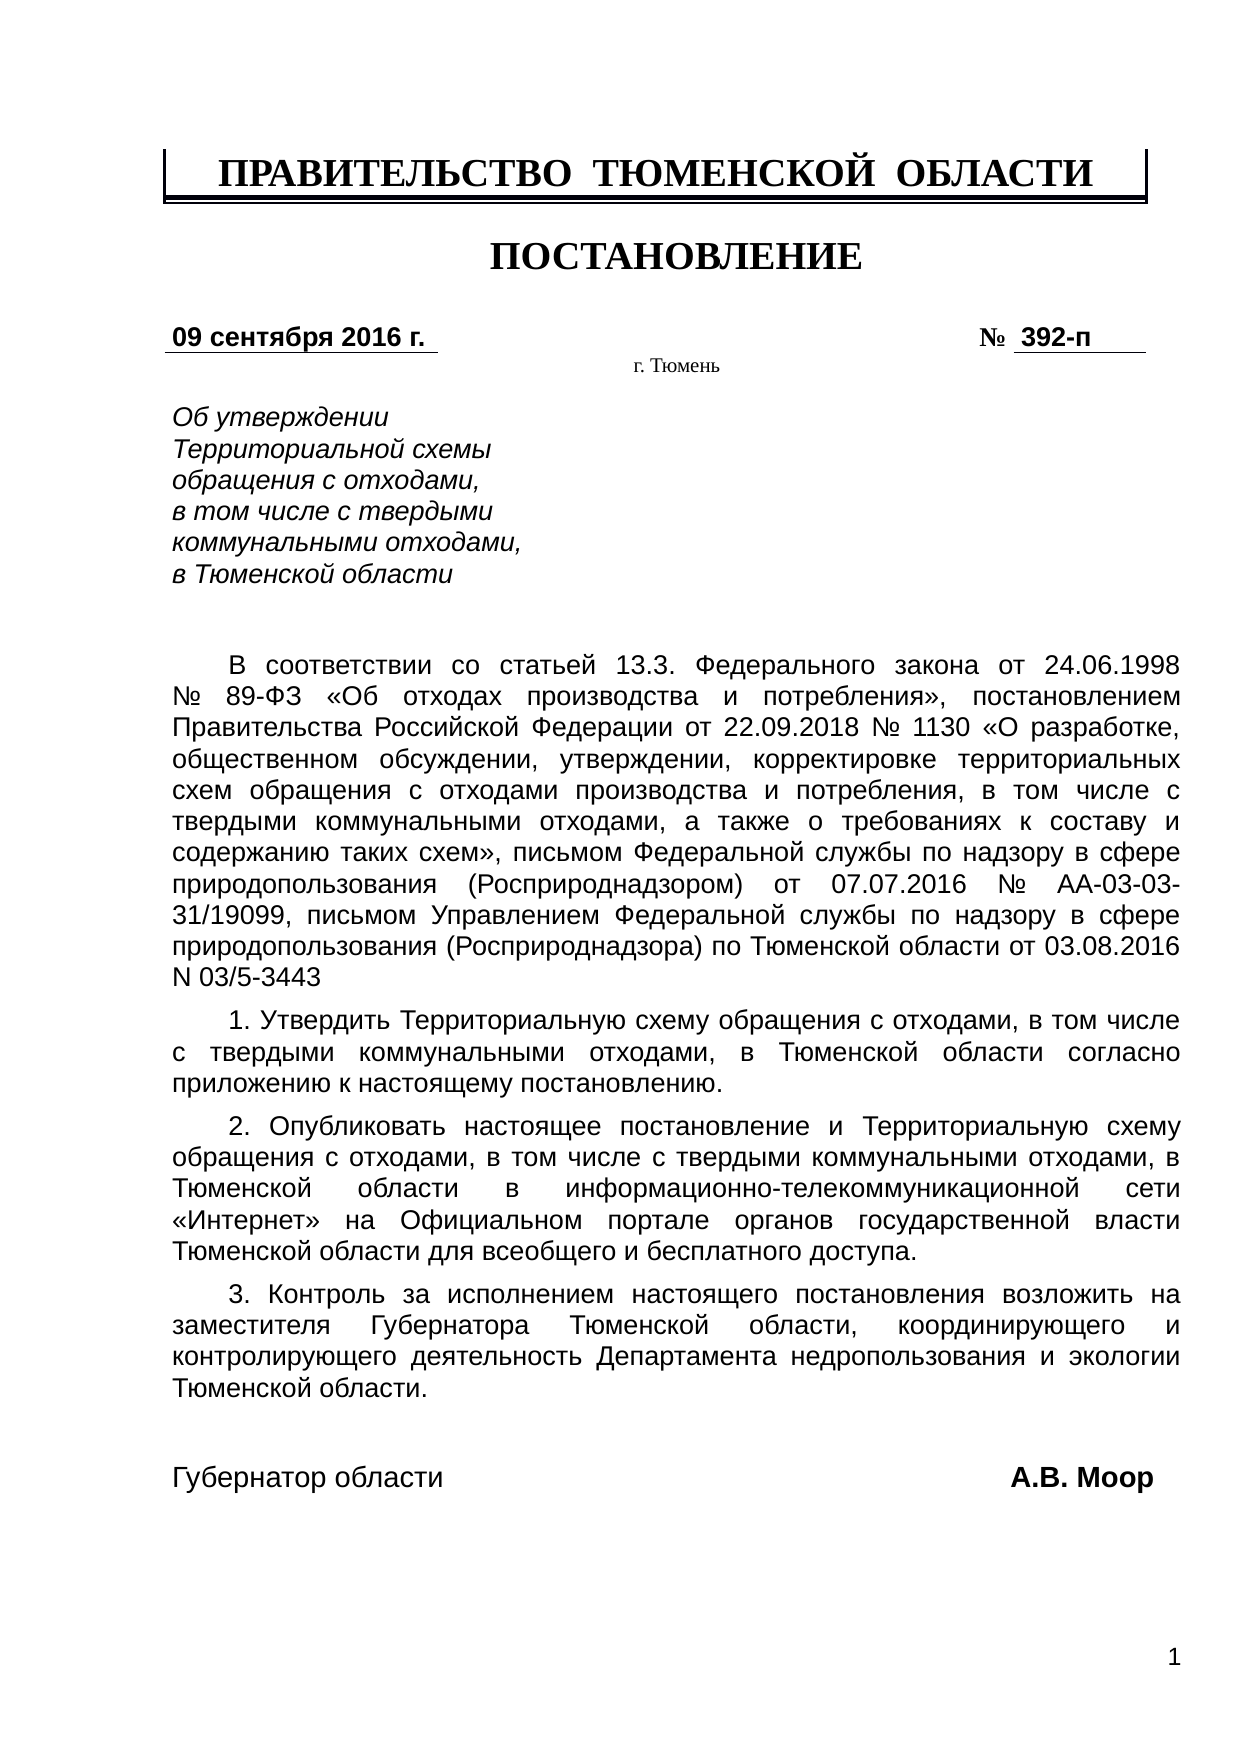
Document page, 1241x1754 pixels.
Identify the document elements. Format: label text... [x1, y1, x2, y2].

table_header № [438, 321, 1013, 352]
table_header 392-п [1014, 321, 1146, 352]
text Губернатор области А.В. Моор [172, 1460, 1181, 1493]
text г. Тюмень [172, 353, 1181, 377]
table_header 09 сентября 2016 г. [165, 321, 438, 352]
table_header Об утверждении Территориальной схемы обращения с отходами, в том числе с твердыми коммунальными отходами, в Тюменской области [165, 401, 672, 649]
table_header ПРАВИТЕЛЬСТВО ТЮМЕНСКОЙ ОБЛАСТИ [166, 149, 1145, 195]
text В соответствии со статьей 13.3. Федерального закона от 24.06.1998 № 89-ФЗ «Об отходах производства и потребления», постановлением Правительства Российской Федерации от 22.09.2018 № 1130 «О разработке, общественном обсуждении, утверждении, корректировке территориальных схем обращения с отходами производства и потребления, в том числе с твердыми коммунальными отходами, а также о требованиях к составу и содержанию таких схем», письмом Федеральной службы по надзору в сфере природопользования (Росприроднадзором) от 07.07.2016 № АА-03-03-31/19099, письмом Управлением Федеральной службы по надзору в сфере природопользования (Росприроднадзора) по Тюменской области от 03.08.2016 N 03/5-3443 [172, 649, 1181, 993]
text 2. Опубликовать настоящее постановление и Территориальную схему обращения с отходами, в том числе с твердыми коммунальными отходами, в Тюменской области в информационно-телекоммуникационной сети «Интернет» на Официальном портале органов государственной власти Тюменской области для всеобщего и бесплатного доступа. [172, 1110, 1181, 1266]
text 1. Утвердить Территориальную схему обращения с отходами, в том числе с твердыми коммунальными отходами, в Тюменской области согласно приложению к настоящему постановлению. [172, 1004, 1181, 1098]
text 3. Контроль за исполнением настоящего постановления возложить на заместителя Губернатора Тюменской области, координирующего и контролирующего деятельность Департамента недропользования и экологии Тюменской области. [172, 1278, 1181, 1403]
subtitle ПОСТАНОВЛЕНИЕ [172, 232, 1181, 278]
table_header [672, 401, 1161, 649]
